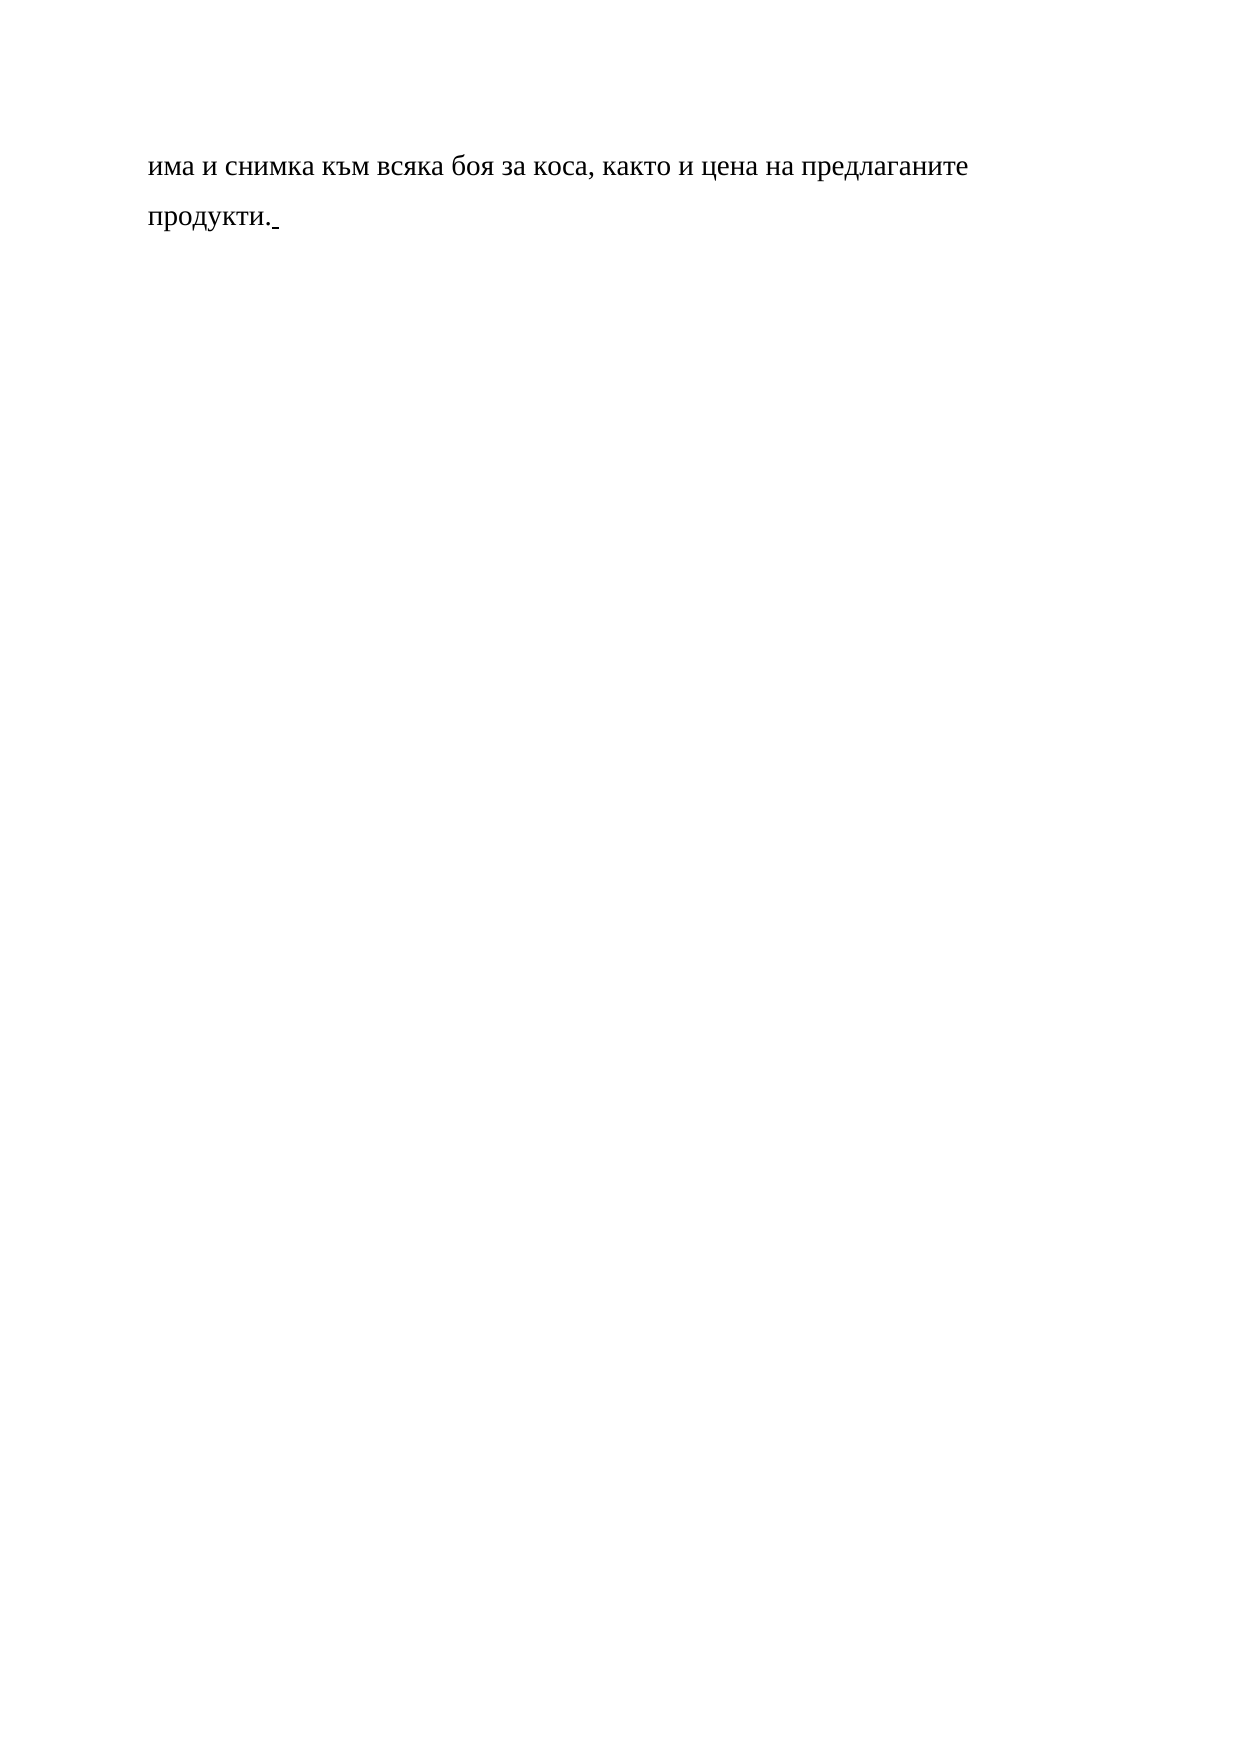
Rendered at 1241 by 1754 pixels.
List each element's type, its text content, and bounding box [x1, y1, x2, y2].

text има и снимка към всяка боя за коса, както и цена на предлаганите продукти. [148, 148, 1093, 231]
